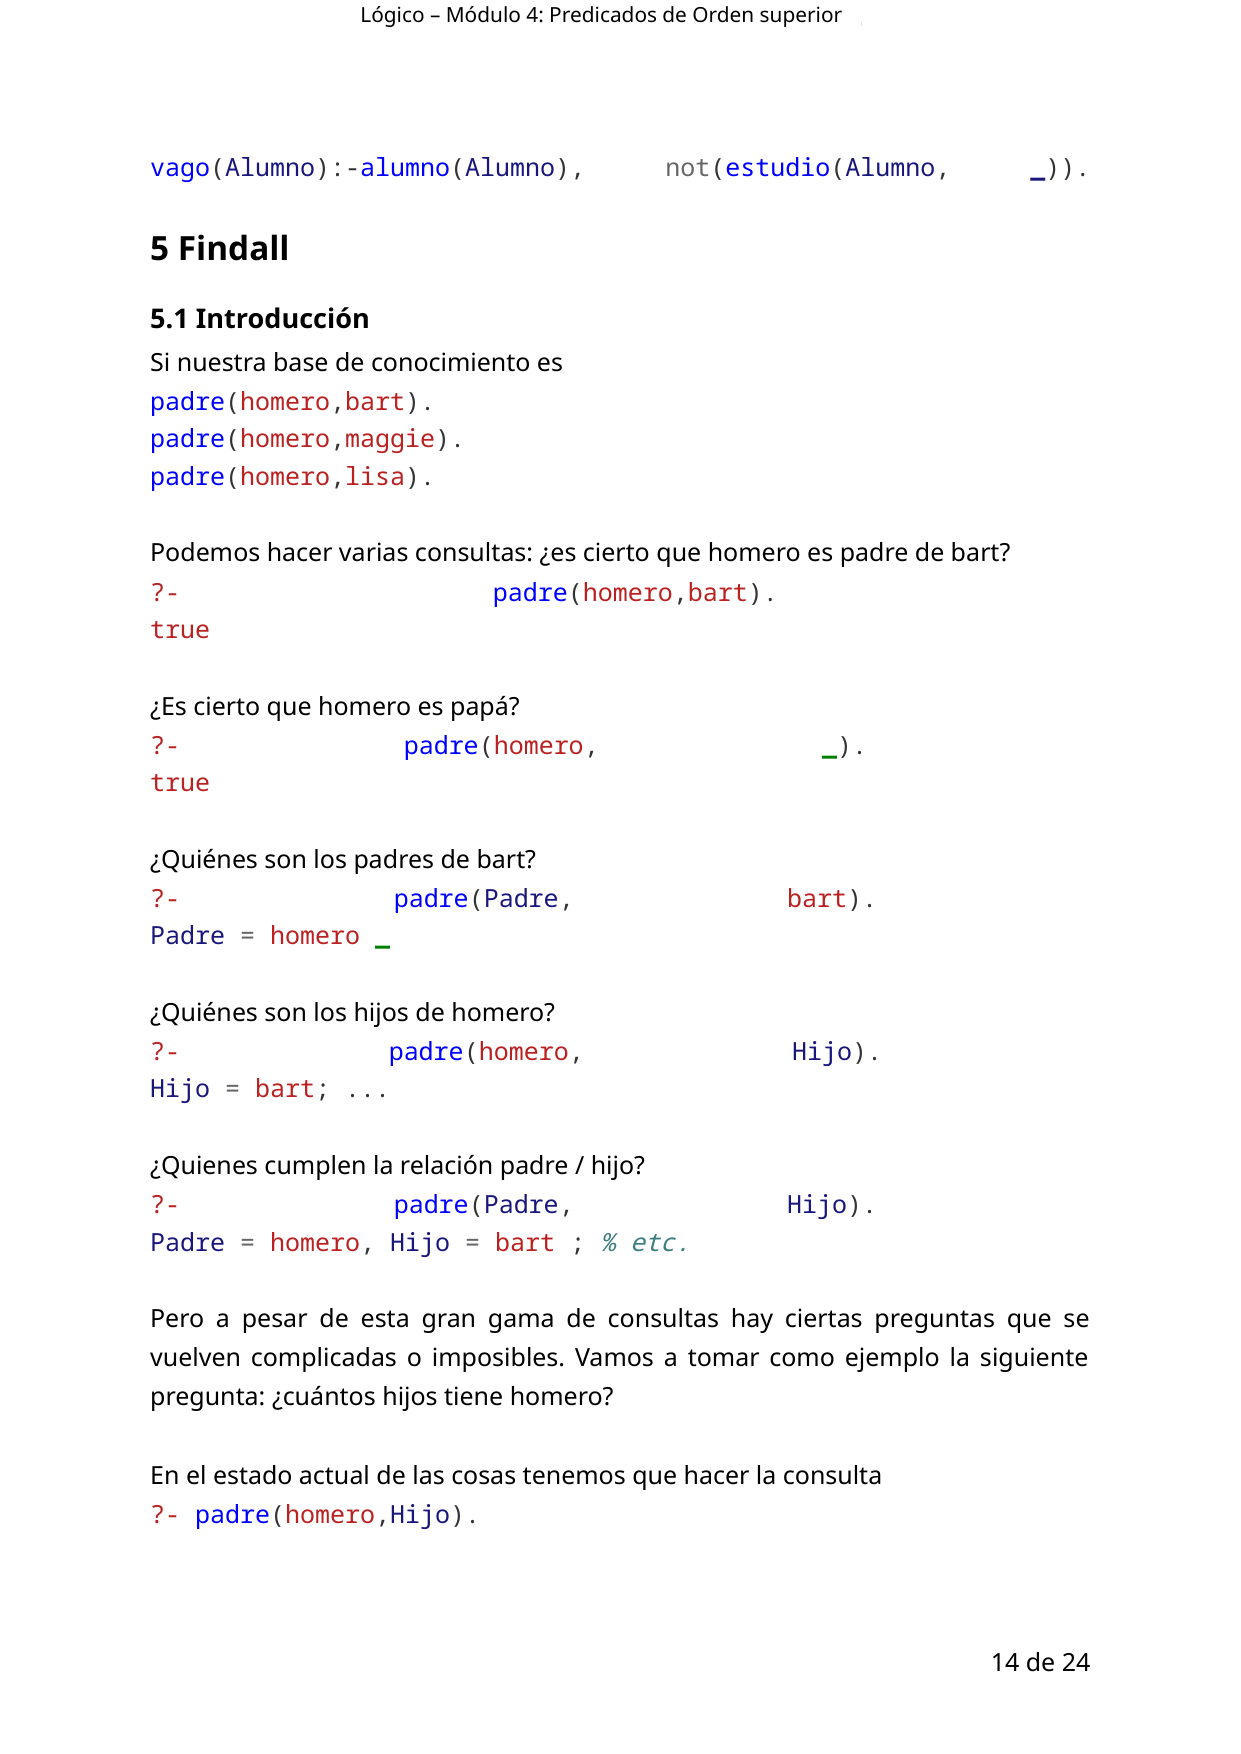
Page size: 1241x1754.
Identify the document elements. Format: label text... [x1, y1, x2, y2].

subtitle 5.1 Introducción [150, 299, 1090, 336]
text vago(Alumno):-alumno(Alumno), not(estudio(Alumno, _)). [150, 150, 1090, 221]
text Si nuestra base de conocimiento es [150, 344, 1090, 379]
text ?- padre(homero, _). true [150, 727, 1090, 799]
text ?- padre(homero,bart). true [150, 574, 1090, 646]
text ?- padre(homero, Hijo). Hijo = bart; ... [150, 1034, 1090, 1105]
text ¿Quiénes son los padres de bart? [150, 841, 1090, 875]
subtitle 5 Findall [150, 225, 1090, 270]
text En el estado actual de las cosas tenemos que hacer la consulta [150, 1457, 1090, 1491]
text ?- padre(Padre, Hijo). Padre = homero, Hijo = bart ; % etc. [150, 1187, 1090, 1258]
text ?- padre(Padre, bart). Padre = homero _ [150, 881, 1090, 952]
text Podemos hacer varias consultas: ¿es cierto que homero es padre de bart? [150, 535, 1090, 569]
text Pero a pesar de esta gran gama de consultas hay ciertas preguntas que se vuelven complicadas o imposibles. Vamos a tomar como ejemplo la siguiente pregunta: ¿cuántos hijos tiene homero? [150, 1301, 1090, 1413]
text ¿Es cierto que homero es papá? [150, 688, 1090, 722]
text ?- padre(homero,Hijo). [150, 1497, 1090, 1531]
text ¿Quiénes son los hijos de homero? [150, 994, 1090, 1028]
text ¿Quienes cumplen la relación padre / hijo? [150, 1148, 1090, 1182]
text padre(homero,bart). padre(homero,maggie). padre(homero,lisa). [150, 384, 1090, 493]
